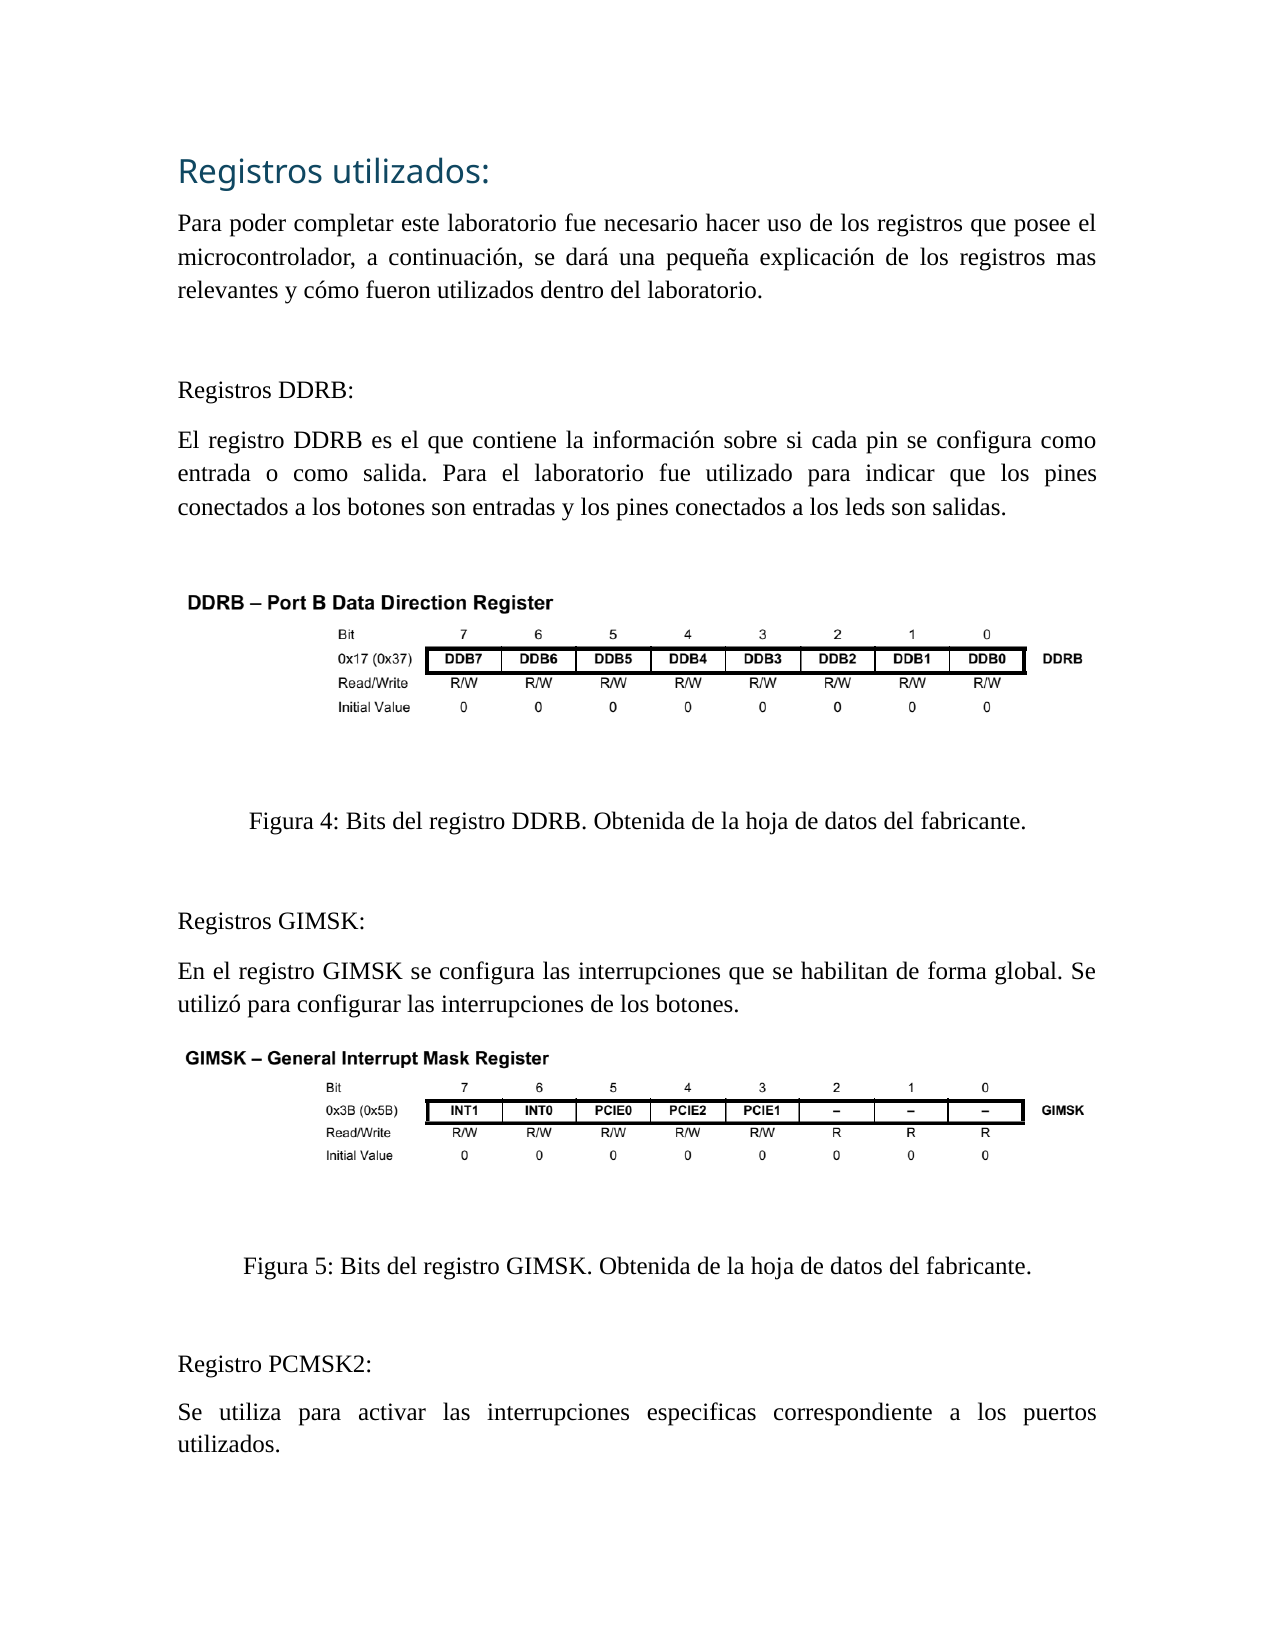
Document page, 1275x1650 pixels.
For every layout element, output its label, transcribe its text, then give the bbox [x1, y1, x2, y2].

picture [177, 1043, 1098, 1176]
text Registros DDRB: [177, 375, 1098, 404]
text En el registro GIMSK se configura las interrupciones que se habilitan de forma global. Se utilizó para configurar las interrupciones de los botones. [177, 956, 1098, 1018]
picture [177, 584, 1098, 731]
text Para poder completar este laboratorio fue necesario hacer uso de los registros que posee el microcontrolador, a continuación, se dará una pequeña explicación de los registros mas relevantes y cómo fueron utilizados dentro del laboratorio. [177, 208, 1098, 304]
text El registro DDRB es el que contiene la información sobre si cada pin se configura como entrada o como salida. Para el laboratorio fue utilizado para indicar que los pines conectados a los botones son entradas y los pines conectados a los leds son salidas. [177, 425, 1098, 521]
text Se utiliza para activar las interrupciones especificas correspondiente a los puertos utilizados. [177, 1397, 1098, 1458]
text Registro PCMSK2: [177, 1349, 1098, 1378]
text Figura 4: Bits del registro DDRB. Obtenida de la hoja de datos del fabricante. [177, 806, 1098, 835]
text Registros GIMSK: [177, 906, 1098, 935]
subtitle Registros utilizados: [177, 148, 1098, 193]
text Figura 5: Bits del registro GIMSK. Obtenida de la hoja de datos del fabricante. [177, 1251, 1098, 1280]
